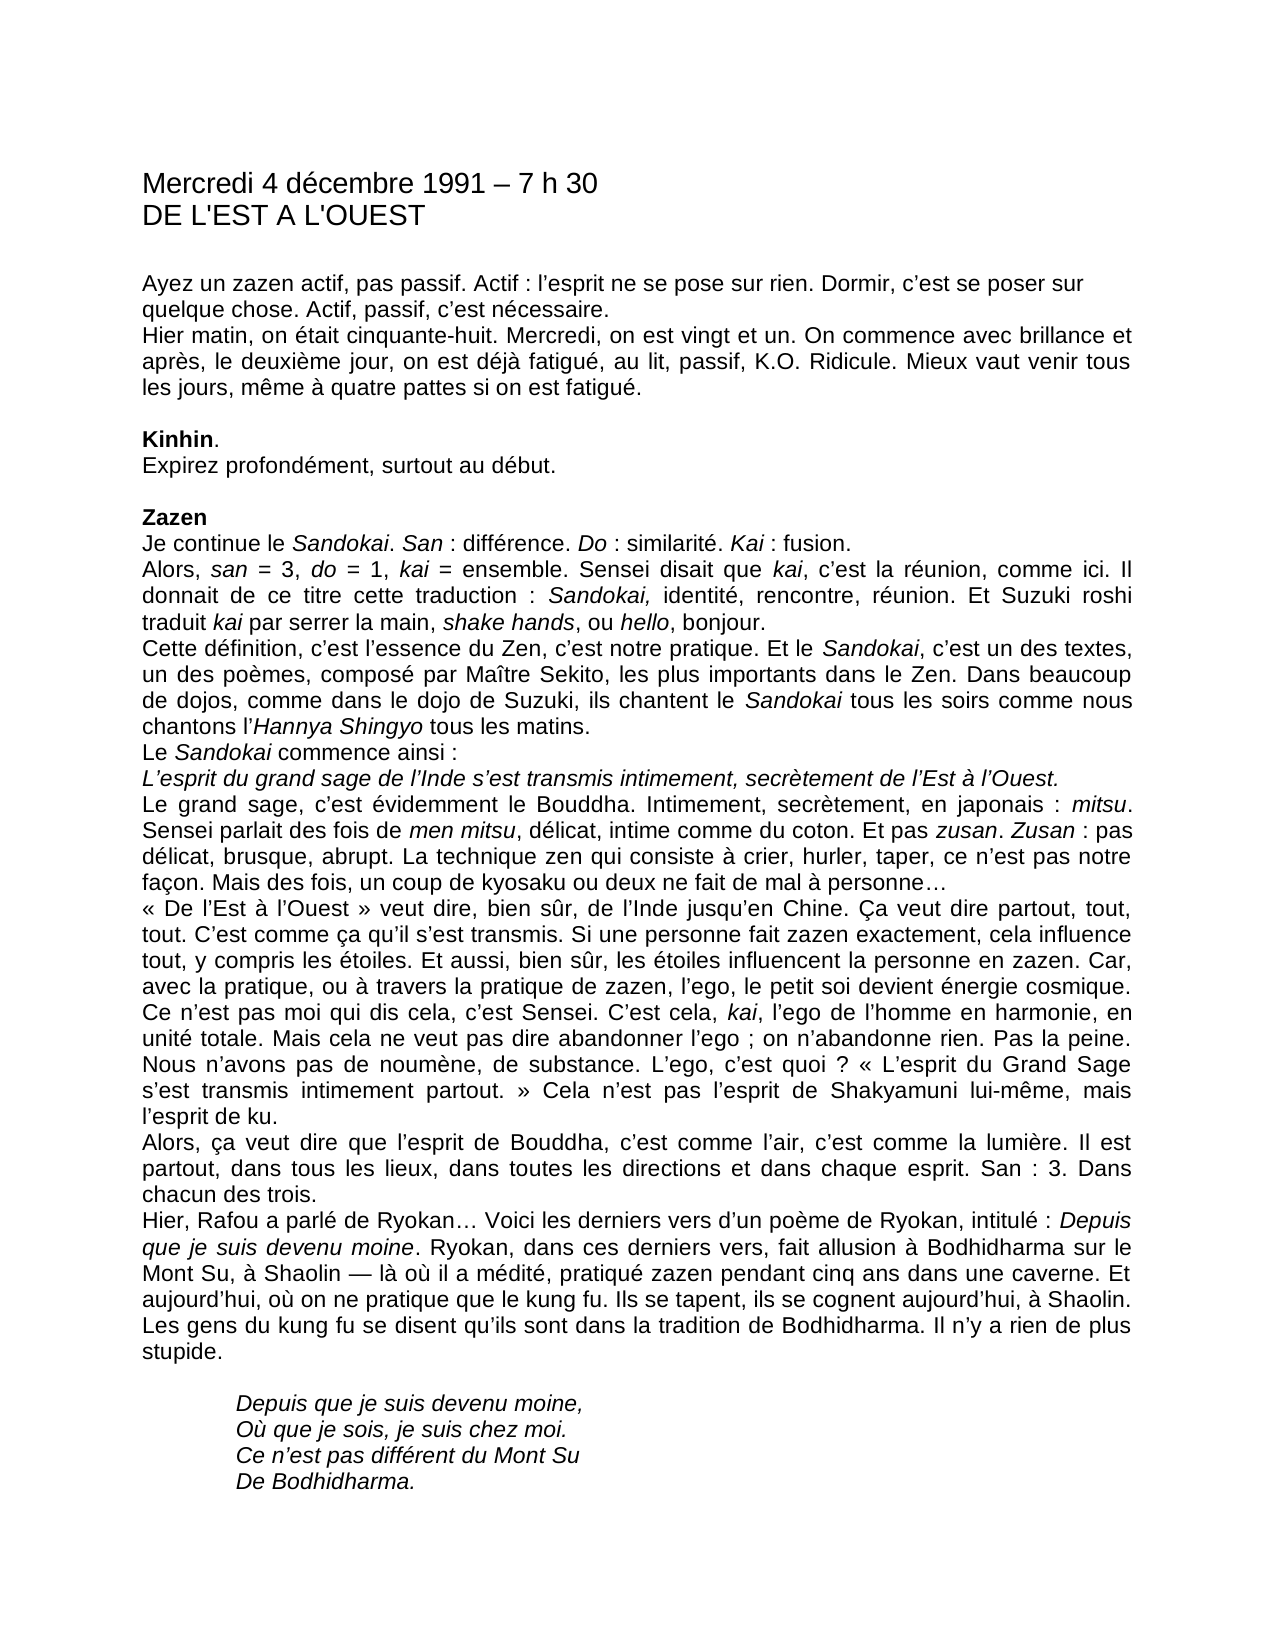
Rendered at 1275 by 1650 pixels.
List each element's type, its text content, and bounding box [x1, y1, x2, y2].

subtitle Mercredi 4 décembre 1991 – 7 h 30 DE L'EST A L'OUEST [142, 167, 1133, 232]
text Le Sandokai commence ainsi : [142, 739, 1133, 765]
text Alors, san = 3, do = 1, kai = ensemble. Sensei disait que kai, c’est la réunion, comme ici. Il donnait de ce titre cette traduction : Sandokai, identité, rencontre, réunion. Et Suzuki roshi traduit kai par serrer la main, shake hands, ou hello, bonjour. [142, 557, 1133, 635]
text Je continue le Sandokai. San : différence. Do : similarité. Kai : fusion. [142, 531, 1133, 557]
text Alors, ça veut dire que l’esprit de Bouddha, c’est comme l’air, c’est comme la lumière. Il est partout, dans tous les lieux, dans toutes les directions et dans chaque esprit. San : 3. Dans chacun des trois. [142, 1130, 1133, 1208]
text Le grand sage, c’est évidemment le Bouddha. Intimement, secrètement, en japonais : mitsu. Sensei parlait des fois de men mitsu, délicat, intime comme du coton. Et pas zusan. Zusan : pas délicat, brusque, abrupt. La technique zen qui consiste à crier, hurler, taper, ce n’est pas notre façon. Mais des fois, un coup de kyosaku ou deux ne fait de mal à personne… [142, 791, 1133, 895]
text Ayez un zazen actif, pas passif. Actif : l’esprit ne se pose sur rien. Dormir, c’est se poser sur quelque chose. Actif, passif, c’est nécessaire. [142, 270, 1133, 322]
text Kinhin. [142, 427, 1133, 453]
text Hier, Rafou a parlé de Ryokan… Voici les derniers vers d’un poème de Ryokan, intitulé : Depuis que je suis devenu moine. Ryokan, dans ces derniers vers, fait allusion à Bodhidharma sur le Mont Su, à Shaolin — là où il a médité, pratiqué zazen pendant cinq ans dans une caverne. Et aujourd’hui, où on ne pratique que le kung fu. Ils se tapent, ils se cognent aujourd’hui, à Shaolin. Les gens du kung fu se disent qu’ils sont dans la tradition de Bodhidharma. Il n’y a rien de plus stupide. [142, 1208, 1133, 1364]
text De Bodhidharma. [236, 1468, 1133, 1494]
text Expirez profondément, surtout au début. [142, 453, 1133, 479]
text « De l’Est à l’Ouest » veut dire, bien sûr, de l’Inde jusqu’en Chine. Ça veut dire partout, tout, tout. C’est comme ça qu’il s’est transmis. Si une personne fait zazen exactement, cela influence tout, y compris les étoiles. Et aussi, bien sûr, les étoiles influencent la personne en zazen. Car, avec la pratique, ou à travers la pratique de zazen, l’ego, le petit soi devient énergie cosmique. Ce n’est pas moi qui dis cela, c’est Sensei. C’est cela, kai, l’ego de l’homme en harmonie, en unité totale. Mais cela ne veut pas dire abandonner l’ego ; on n’abandonne rien. Pas la peine. Nous n’avons pas de noumène, de substance. L’ego, c’est quoi ? « L’esprit du Grand Sage s’est transmis intimement partout. » Cela n’est pas l’esprit de Shakyamuni lui-même, mais l’esprit de ku. [142, 895, 1133, 1130]
text L’esprit du grand sage de l’Inde s’est transmis intimement, secrètement de l’Est à l’Ouest. [142, 765, 1133, 791]
text Où que je sois, je suis chez moi. [236, 1416, 1133, 1442]
text Zazen [142, 505, 1133, 531]
text Cette définition, c’est l’essence du Zen, c’est notre pratique. Et le Sandokai, c’est un des textes, un des poèmes, composé par Maître Sekito, les plus importants dans le Zen. Dans beaucoup de dojos, comme dans le dojo de Suzuki, ils chantent le Sandokai tous les soirs comme nous chantons l’Hannya Shingyo tous les matins. [142, 635, 1133, 739]
text Ce n’est pas différent du Mont Su [236, 1442, 1133, 1468]
text Hier matin, on était cinquante-huit. Mercredi, on est vingt et un. On commence avec brillance et après, le deuxième jour, on est déjà fatigué, au lit, passif, K.O. Ridicule. Mieux vaut venir tous les jours, même à quatre pattes si on est fatigué. [142, 322, 1133, 401]
text Depuis que je suis devenu moine, [236, 1390, 1133, 1416]
